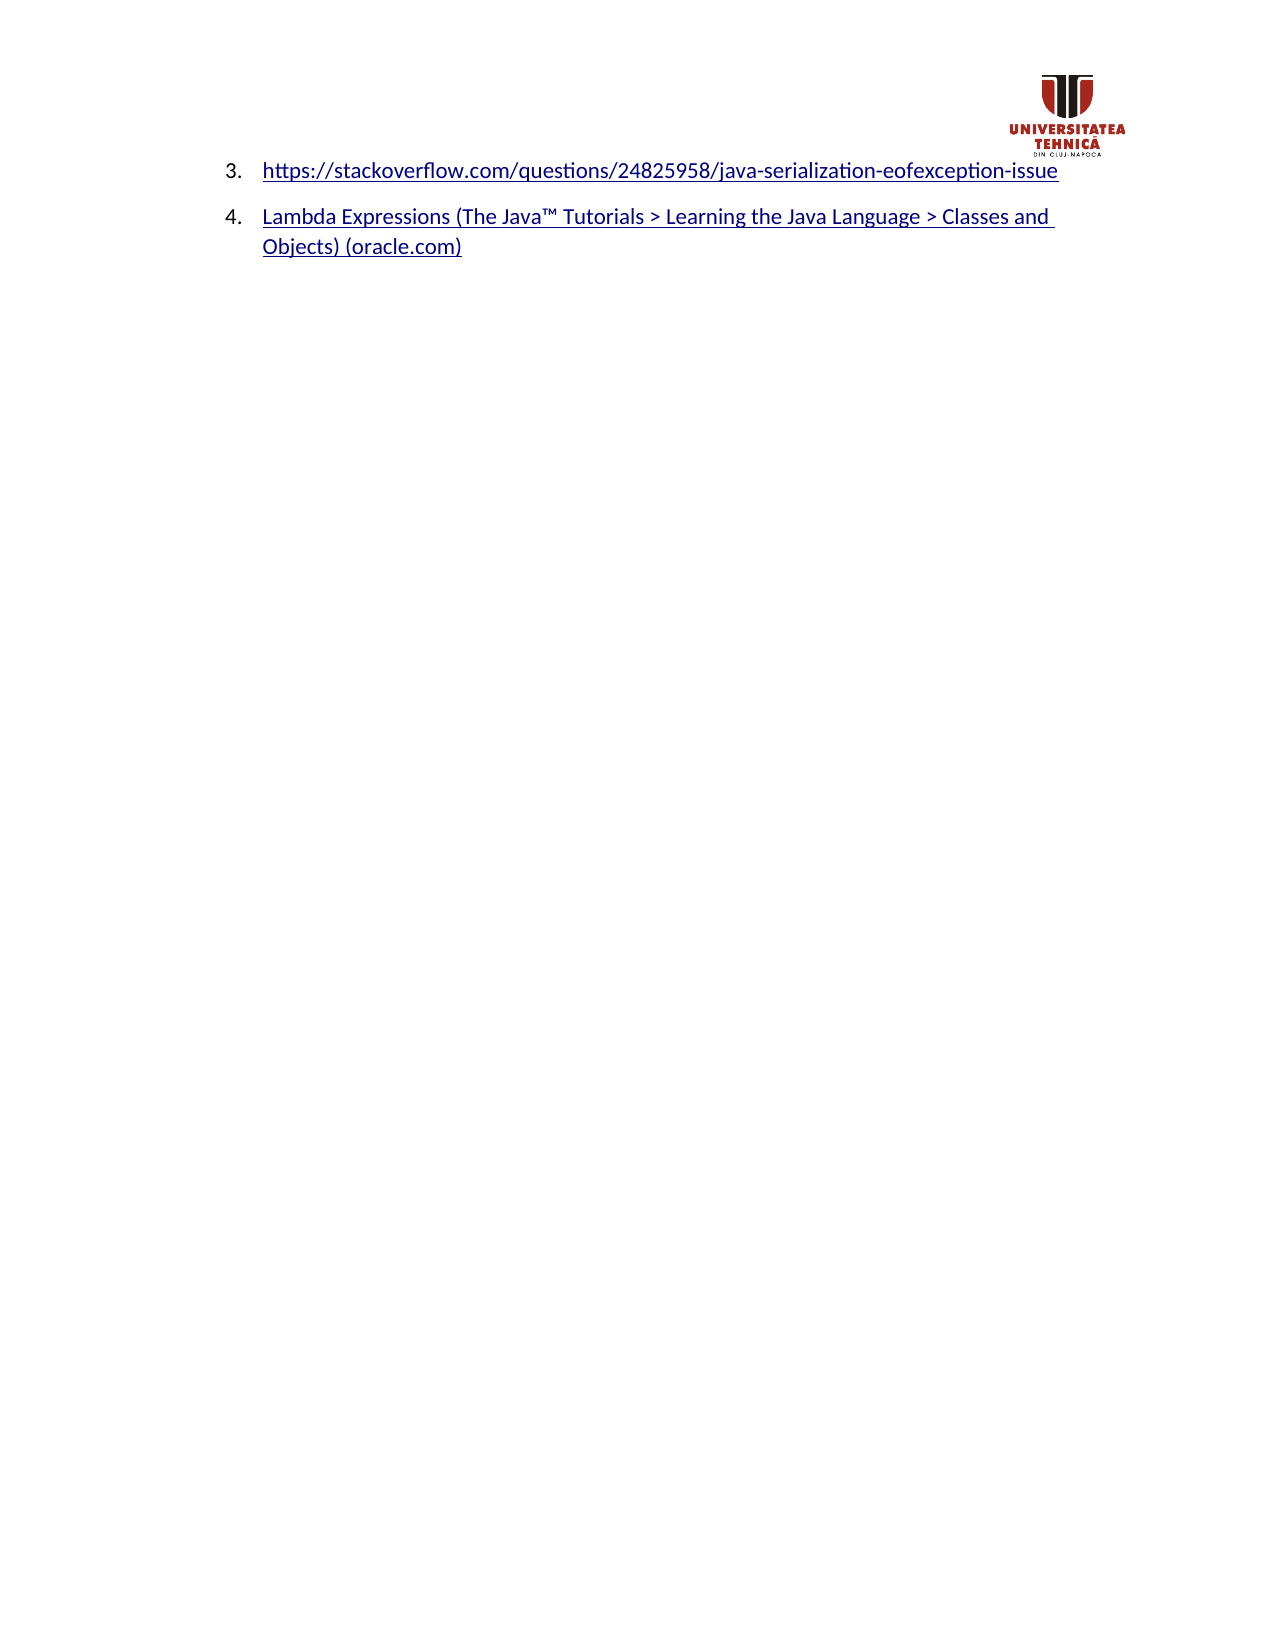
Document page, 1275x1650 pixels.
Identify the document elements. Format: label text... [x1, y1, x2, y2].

list Lambda Expressions (The Java™ Tutorials > Learning the Java Language > Classes and Objects) (oracle.com) [225, 202, 1125, 260]
list https://stackoverflow.com/questions/24825958/java-serialization-eofexception-issue [225, 156, 1125, 184]
